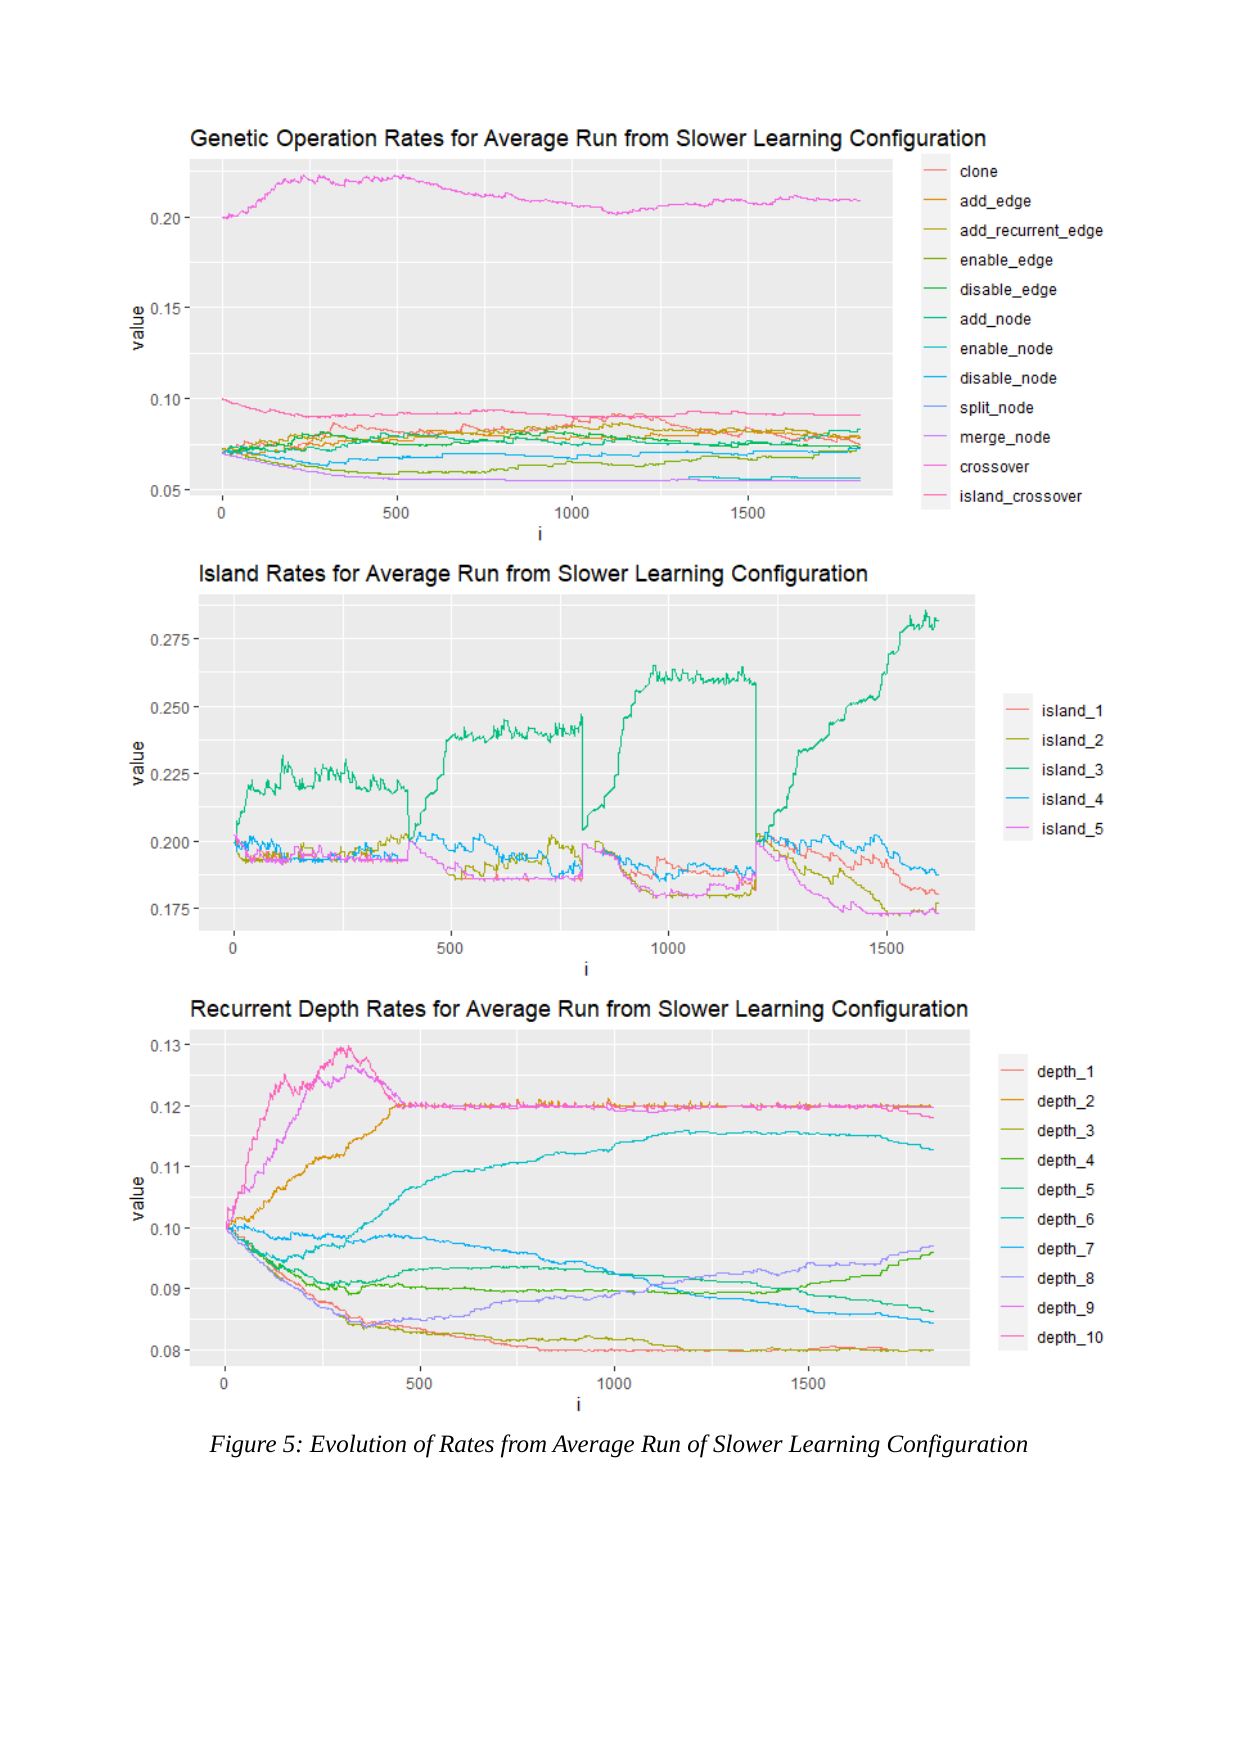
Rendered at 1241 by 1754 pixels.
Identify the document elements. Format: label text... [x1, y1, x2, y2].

picture [118, 118, 1123, 1424]
text Figure 5: Evolution of Rates from Average Run of Slower Learning Configuration [118, 1424, 1122, 1458]
